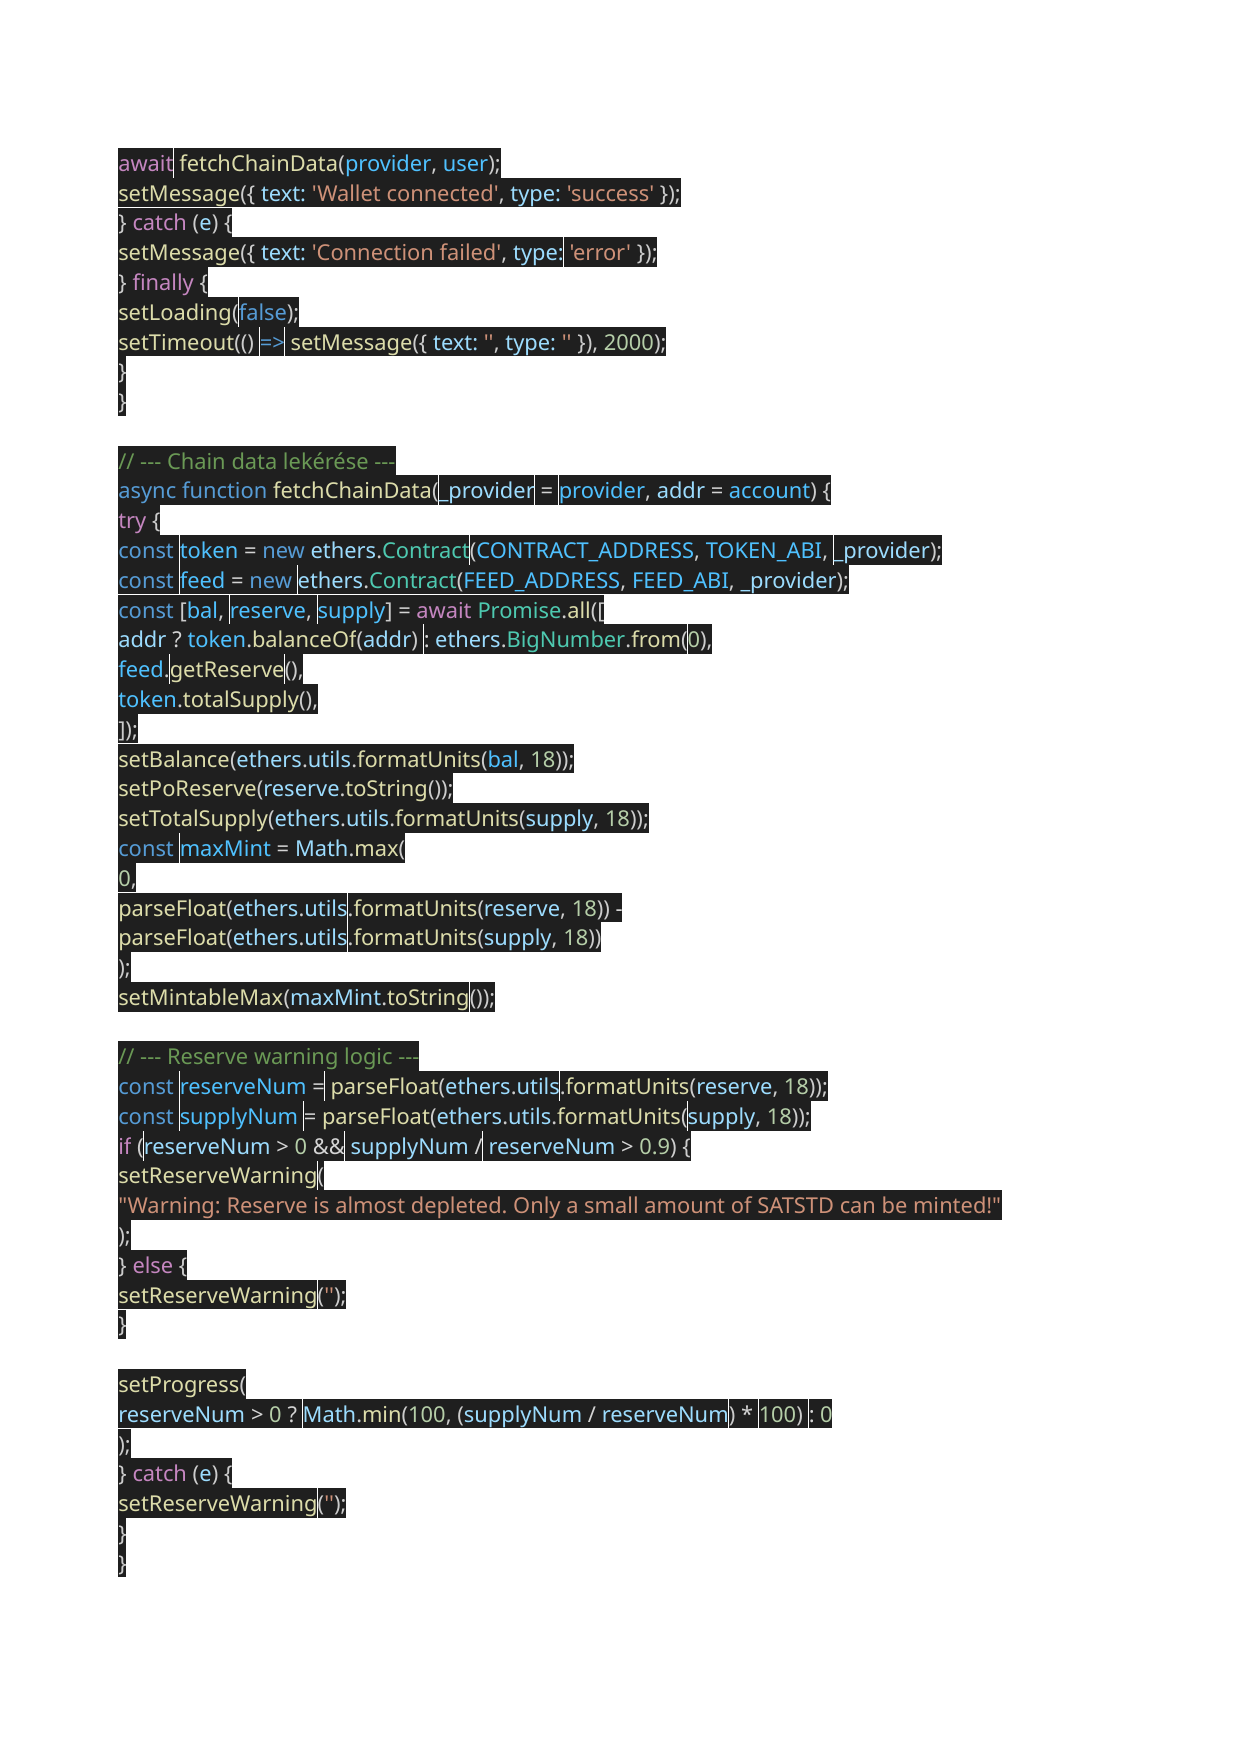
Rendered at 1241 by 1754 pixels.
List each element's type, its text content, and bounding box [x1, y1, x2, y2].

text setReserveWarning( [118, 1161, 1122, 1190]
text 0, [118, 863, 1122, 892]
text parseFloat(ethers.utils.formatUnits(reserve, 18)) - [118, 892, 1122, 922]
text await fetchChainData(provider, user); [118, 148, 1122, 178]
text try { [118, 505, 1122, 535]
text // --- Reserve warning logic --- [118, 1041, 1122, 1071]
text setMessage({ text: 'Wallet connected', type: 'success' }); [118, 178, 1122, 207]
text } catch (e) { [118, 207, 1122, 237]
text const reserveNum = parseFloat(ethers.utils.formatUnits(reserve, 18)); [118, 1071, 1122, 1101]
text const feed = new ethers.Contract(FEED_ADDRESS, FEED_ABI, _provider); [118, 565, 1122, 594]
text } [118, 1548, 1122, 1577]
text setTimeout(() => setMessage({ text: '', type: '' }), 2000); [118, 327, 1122, 356]
text ]); [118, 714, 1122, 743]
text feed.getReserve(), [118, 654, 1122, 684]
text setTotalSupply(ethers.utils.formatUnits(supply, 18)); [118, 803, 1122, 833]
text } finally { [118, 267, 1122, 297]
text const [bal, reserve, supply] = await Promise.all([ [118, 594, 1122, 624]
text // --- Chain data lekérése --- [118, 446, 1122, 475]
text setReserveWarning(''); [118, 1488, 1122, 1518]
text setProgress( [118, 1369, 1122, 1399]
text parseFloat(ethers.utils.formatUnits(supply, 18)) [118, 922, 1122, 952]
text ); [118, 1220, 1122, 1250]
text const supplyNum = parseFloat(ethers.utils.formatUnits(supply, 18)); [118, 1101, 1122, 1131]
text "Warning: Reserve is almost depleted. Only a small amount of SATSTD can be minted!" [118, 1190, 1122, 1220]
text const token = new ethers.Contract(CONTRACT_ADDRESS, TOKEN_ABI, _provider); [118, 535, 1122, 565]
text setPoReserve(reserve.toString()); [118, 773, 1122, 803]
text const maxMint = Math.max( [118, 833, 1122, 863]
text if (reserveNum > 0 && supplyNum / reserveNum > 0.9) { [118, 1131, 1122, 1161]
text setBalance(ethers.utils.formatUnits(bal, 18)); [118, 743, 1122, 773]
text reserveNum > 0 ? Math.min(100, (supplyNum / reserveNum) * 100) : 0 [118, 1399, 1122, 1428]
text addr ? token.balanceOf(addr) : ethers.BigNumber.from(0), [118, 624, 1122, 654]
text token.totalSupply(), [118, 684, 1122, 714]
text } [118, 386, 1122, 416]
text setLoading(false); [118, 297, 1122, 327]
text } else { [118, 1250, 1122, 1280]
text setReserveWarning(''); [118, 1280, 1122, 1309]
text } [118, 1518, 1122, 1548]
text } [118, 356, 1122, 386]
text ); [118, 952, 1122, 982]
text ); [118, 1428, 1122, 1458]
text } [118, 1309, 1122, 1339]
text setMintableMax(maxMint.toString()); [118, 982, 1122, 1012]
text } catch (e) { [118, 1458, 1122, 1488]
text async function fetchChainData(_provider = provider, addr = account) { [118, 475, 1122, 505]
text setMessage({ text: 'Connection failed', type: 'error' }); [118, 237, 1122, 267]
